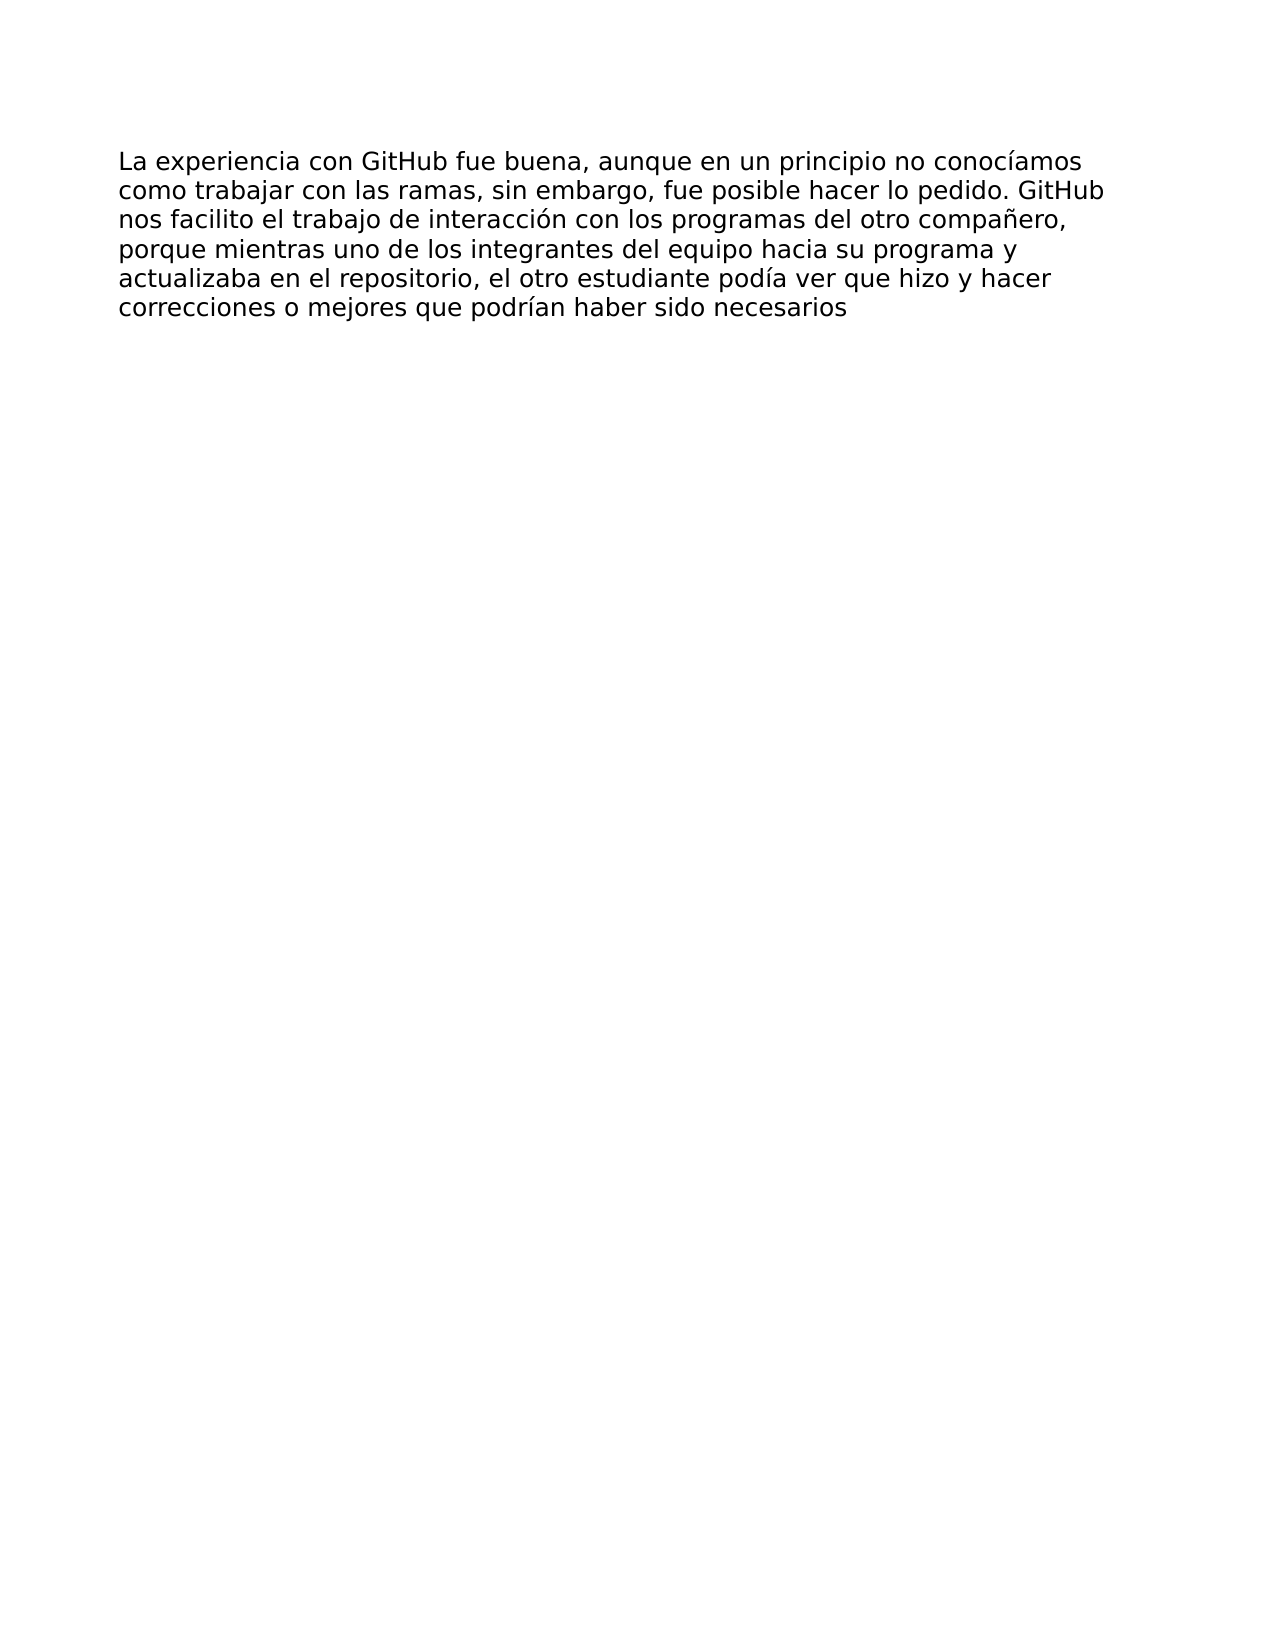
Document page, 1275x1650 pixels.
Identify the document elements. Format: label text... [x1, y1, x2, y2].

text La experiencia con GitHub fue buena, aunque en un principio no conocíamos como trabajar con las ramas, sin embargo, fue posible hacer lo pedido. GitHub nos facilito el trabajo de interacción con los programas del otro compañero, porque mientras uno de los integrantes del equipo hacia su programa y actualizaba en el repositorio, el otro estudiante podía ver que hizo y hacer correcciones o mejores que podrían haber sido necesarios [118, 147, 1157, 322]
